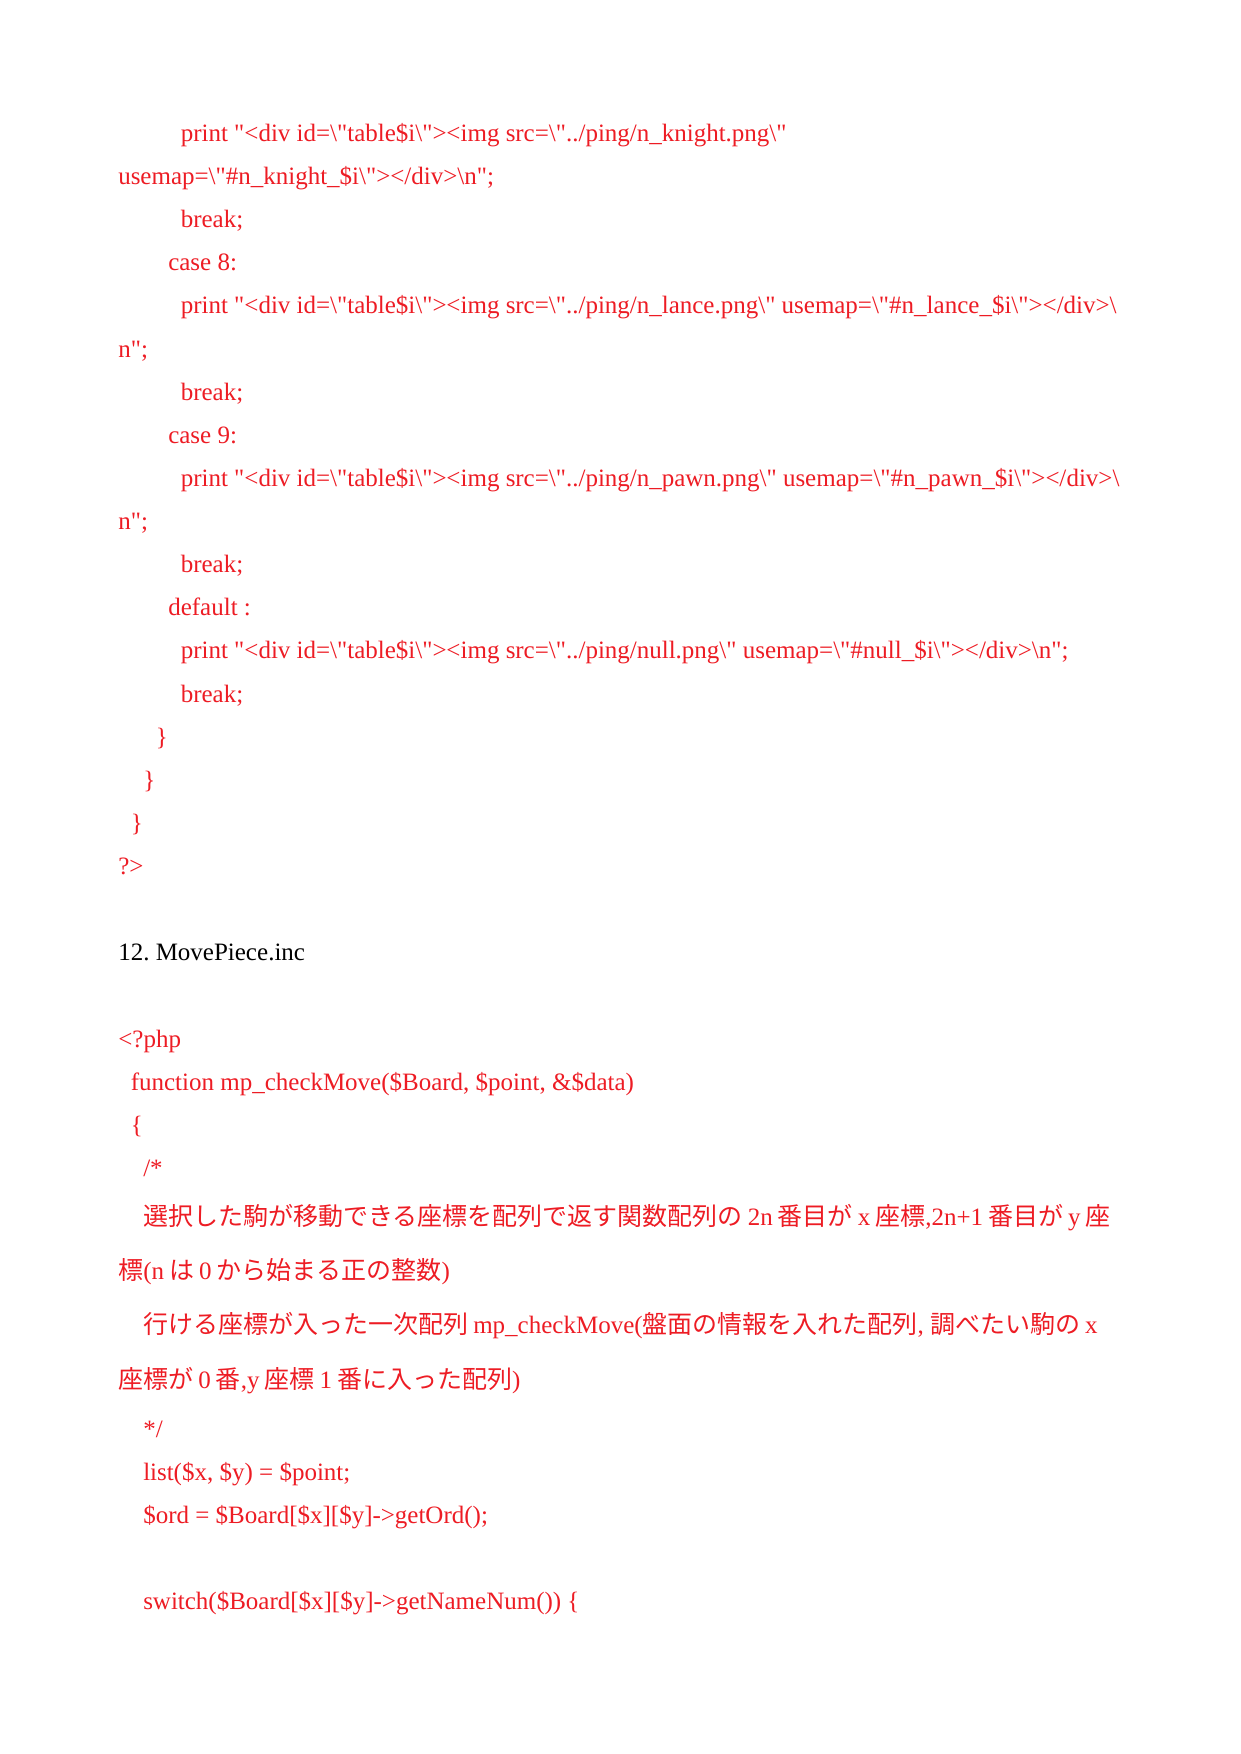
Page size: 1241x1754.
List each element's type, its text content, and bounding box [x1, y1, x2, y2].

text */ [118, 1414, 1122, 1442]
text default : [118, 592, 1122, 621]
text function mp_checkMove($Board, $point, &$data) [118, 1067, 1122, 1096]
text 選択した駒が移動できる座標を配列で返す関数配列の2n番目がx座標,2n+1番目がy座標(nは0から始まる正の整数) [118, 1196, 1122, 1287]
text case 9: [118, 420, 1122, 449]
text } [118, 808, 1122, 837]
text break; [118, 204, 1122, 233]
text } [118, 765, 1122, 794]
text <?php [118, 1024, 1122, 1052]
text print "<div id=\"table$i\"><img src=\"../ping/n_pawn.png\" usemap=\"#n_pawn_$i\"></div>\n"; [118, 463, 1122, 535]
text print "<div id=\"table$i\"><img src=\"../ping/n_lance.png\" usemap=\"#n_lance_$i\"></div>\n"; [118, 291, 1122, 362]
text case 8: [118, 247, 1122, 276]
text } [118, 722, 1122, 751]
text /* [118, 1153, 1122, 1182]
text { [118, 1110, 1122, 1139]
text 12. MovePiece.inc [118, 937, 1122, 966]
text ?> [118, 851, 1122, 880]
text print "<div id=\"table$i\"><img src=\"../ping/null.png\" usemap=\"#null_$i\"></div>\n"; [118, 636, 1122, 664]
text break; [118, 377, 1122, 406]
text switch($Board[$x][$y]->getNameNum()) { [118, 1586, 1122, 1615]
text break; [118, 549, 1122, 578]
text break; [118, 679, 1122, 707]
text 行ける座標が入った一次配列mp_checkMove(盤面の情報を入れた配列, 調べたい駒のx座標が0番,y座標1番に入った配列) [118, 1305, 1122, 1396]
text $ord = $Board[$x][$y]->getOrd(); [118, 1500, 1122, 1529]
text print "<div id=\"table$i\"><img src=\"../ping/n_knight.png\" usemap=\"#n_knight_$i\"></div>\n"; [118, 118, 1122, 190]
text list($x, $y) = $point; [118, 1457, 1122, 1486]
